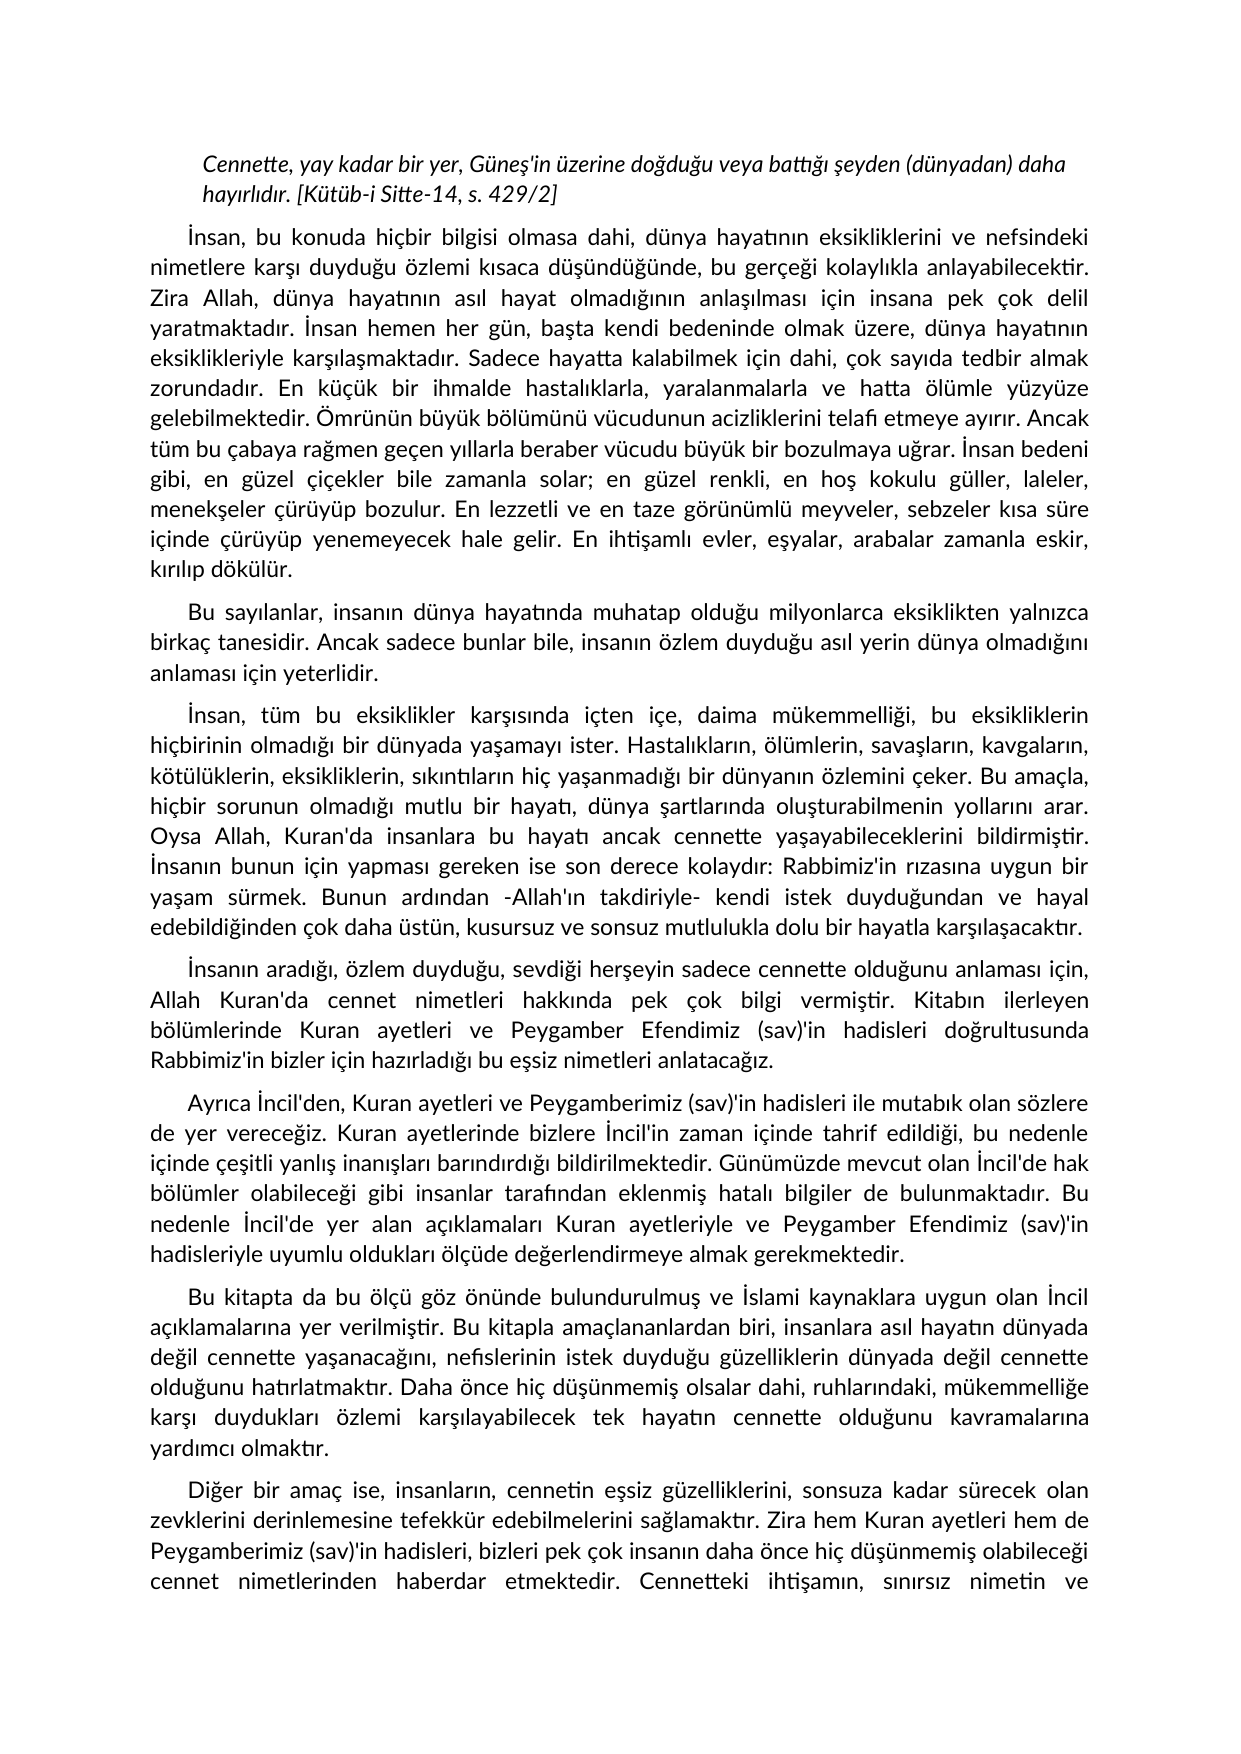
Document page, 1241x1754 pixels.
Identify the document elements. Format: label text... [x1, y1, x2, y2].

text Bu kitapta da bu ölçü göz önünde bulundurulmuş ve İslami kaynaklara uygun olan İncil açıklamalarına yer verilmiştir. Bu kitapla amaçlananlardan biri, insanlara asıl hayatın dünyada değil cennette yaşanacağını, nefislerinin istek duyduğu güzelliklerin dünyada değil cennette olduğunu hatırlatmaktır. Daha önce hiç düşünmemiş olsalar dahi, ruhlarındaki, mükemmelliğe karşı duydukları özlemi karşılayabilecek tek hayatın cennette olduğunu kavramalarına yardımcı olmaktır. [150, 1282, 1090, 1461]
text Diğer bir amaç ise, insanların, cennetin eşsiz güzelliklerini, sonsuza kadar sürecek olan zevklerini derinlemesine tefekkür edebilmelerini sağlamaktır. Zira hem Kuran ayetleri hem de Peygamberimiz (sav)'in hadisleri, bizleri pek çok insanın daha önce hiç düşünmemiş olabileceği cennet nimetlerinden haberdar etmektedir. Cennetteki ihtişamın, sınırsız nimetin ve [150, 1476, 1090, 1594]
text Ayrıca İncil'den, Kuran ayetleri ve Peygamberimiz (sav)'in hadisleri ile mutabık olan sözlere de yer vereceğiz. Kuran ayetlerinde bizlere İncil'in zaman içinde tahrif edildiği, bu nedenle içinde çeşitli yanlış inanışları barındırdığı bildirilmektedir. Günümüzde mevcut olan İncil'de hak bölümler olabileceği gibi insanlar tarafından eklenmiş hatalı bilgiler de bulunmaktadır. Bu nedenle İncil'de yer alan açıklamaları Kuran ayetleriyle ve Peygamber Efendimiz (sav)'in hadisleriyle uyumlu oldukları ölçüde değerlendirmeye almak gerekmektedir. [150, 1088, 1090, 1267]
text İnsanın aradığı, özlem duyduğu, sevdiği herşeyin sadece cennette olduğunu anlaması için, Allah Kuran'da cennet nimetleri hakkında pek çok bilgi vermiştir. Kitabın ilerleyen bölümlerinde Kuran ayetleri ve Peygamber Efendimiz (sav)'in hadisleri doğrultusunda Rabbimiz'in bizler için hazırladığı bu eşsiz nimetleri anlatacağız. [150, 955, 1090, 1073]
text Cennette, yay kadar bir yer, Güneş'in üzerine doğduğu veya battığı şeyden (dünyadan) daha hayırlıdır. [Kütüb-i Sitte-14, s. 429/2] [202, 150, 1068, 208]
text İnsan, tüm bu eksiklikler karşısında içten içe, daima mükemmelliği, bu eksikliklerin hiçbirinin olmadığı bir dünyada yaşamayı ister. Hastalıkların, ölümlerin, savaşların, kavgaların, kötülüklerin, eksikliklerin, sıkıntıların hiç yaşanmadığı bir dünyanın özlemini çeker. Bu amaçla, hiçbir sorunun olmadığı mutlu bir hayatı, dünya şartlarında oluşturabilmenin yollarını arar. Oysa Allah, Kuran'da insanlara bu hayatı ancak cennette yaşayabileceklerini bildirmiştir. İnsanın bunun için yapması gereken ise son derece kolaydır: Rabbimiz'in rızasına uygun bir yaşam sürmek. Bunun ardından -Allah'ın takdiriyle- kendi istek duyduğundan ve hayal edebildiğinden çok daha üstün, kusursuz ve sonsuz mutlulukla dolu bir hayatla karşılaşacaktır. [150, 701, 1090, 940]
text İnsan, bu konuda hiçbir bilgisi olmasa dahi, dünya hayatının eksikliklerini ve nefsindeki nimetlere karşı duyduğu özlemi kısaca düşündüğünde, bu gerçeği kolaylıkla anlayabilecektir. Zira Allah, dünya hayatının asıl hayat olmadığının anlaşılması için insana pek çok delil yaratmaktadır. İnsan hemen her gün, başta kendi bedeninde olmak üzere, dünya hayatının eksiklikleriyle karşılaşmaktadır. Sadece hayatta kalabilmek için dahi, çok sayıda tedbir almak zorundadır. En küçük bir ihmalde hastalıklarla, yaralanmalarla ve hatta ölümle yüzyüze gelebilmektedir. Ömrünün büyük bölümünü vücudunun acizliklerini telafi etmeye ayırır. Ancak tüm bu çabaya rağmen geçen yıllarla beraber vücudu büyük bir bozulmaya uğrar. İnsan bedeni gibi, en güzel çiçekler bile zamanla solar; en güzel renkli, en hoş kokulu güller, laleler, menekşeler çürüyüp bozulur. En lezzetli ve en taze görünümlü meyveler, sebzeler kısa süre içinde çürüyüp yenemeyecek hale gelir. En ihtişamlı evler, eşyalar, arabalar zamanla eskir, kırılıp dökülür. [150, 223, 1090, 583]
text Bu sayılanlar, insanın dünya hayatında muhatap olduğu milyonlarca eksiklikten yalnızca birkaç tanesidir. Ancak sadece bunlar bile, insanın özlem duyduğu asıl yerin dünya olmadığını anlaması için yeterlidir. [150, 598, 1090, 686]
